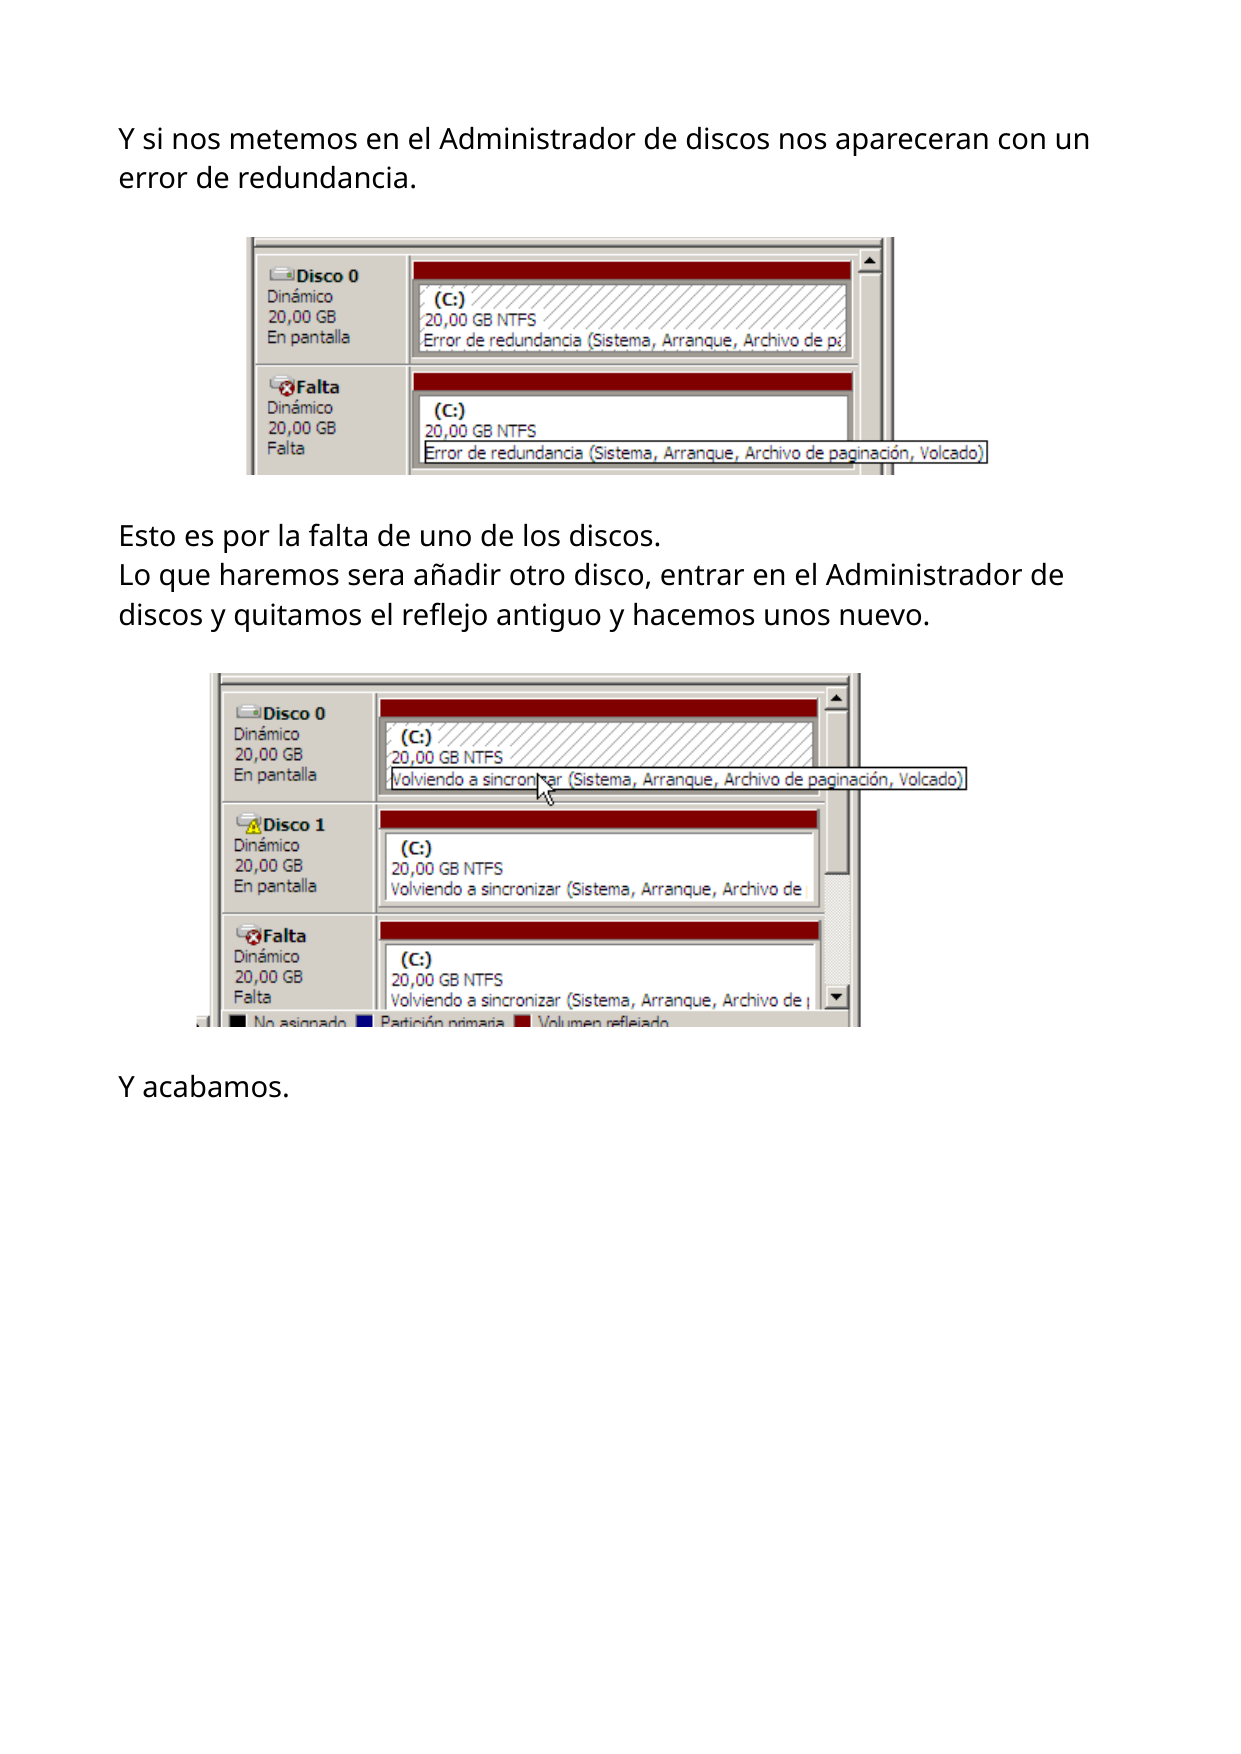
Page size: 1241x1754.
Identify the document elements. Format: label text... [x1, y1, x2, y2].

text Y acabamos. [118, 1067, 1122, 1106]
picture [245, 237, 995, 475]
picture [196, 673, 1044, 1027]
text Lo que haremos sera añadir otro disco, entrar en el Administrador de discos y quitamos el reflejo antiguo y hacemos unos nuevo. [118, 555, 1122, 634]
text Y si nos metemos en el Administrador de discos nos apareceran con un error de redundancia. [118, 118, 1122, 197]
text Esto es por la falta de uno de los discos. [118, 515, 1122, 555]
